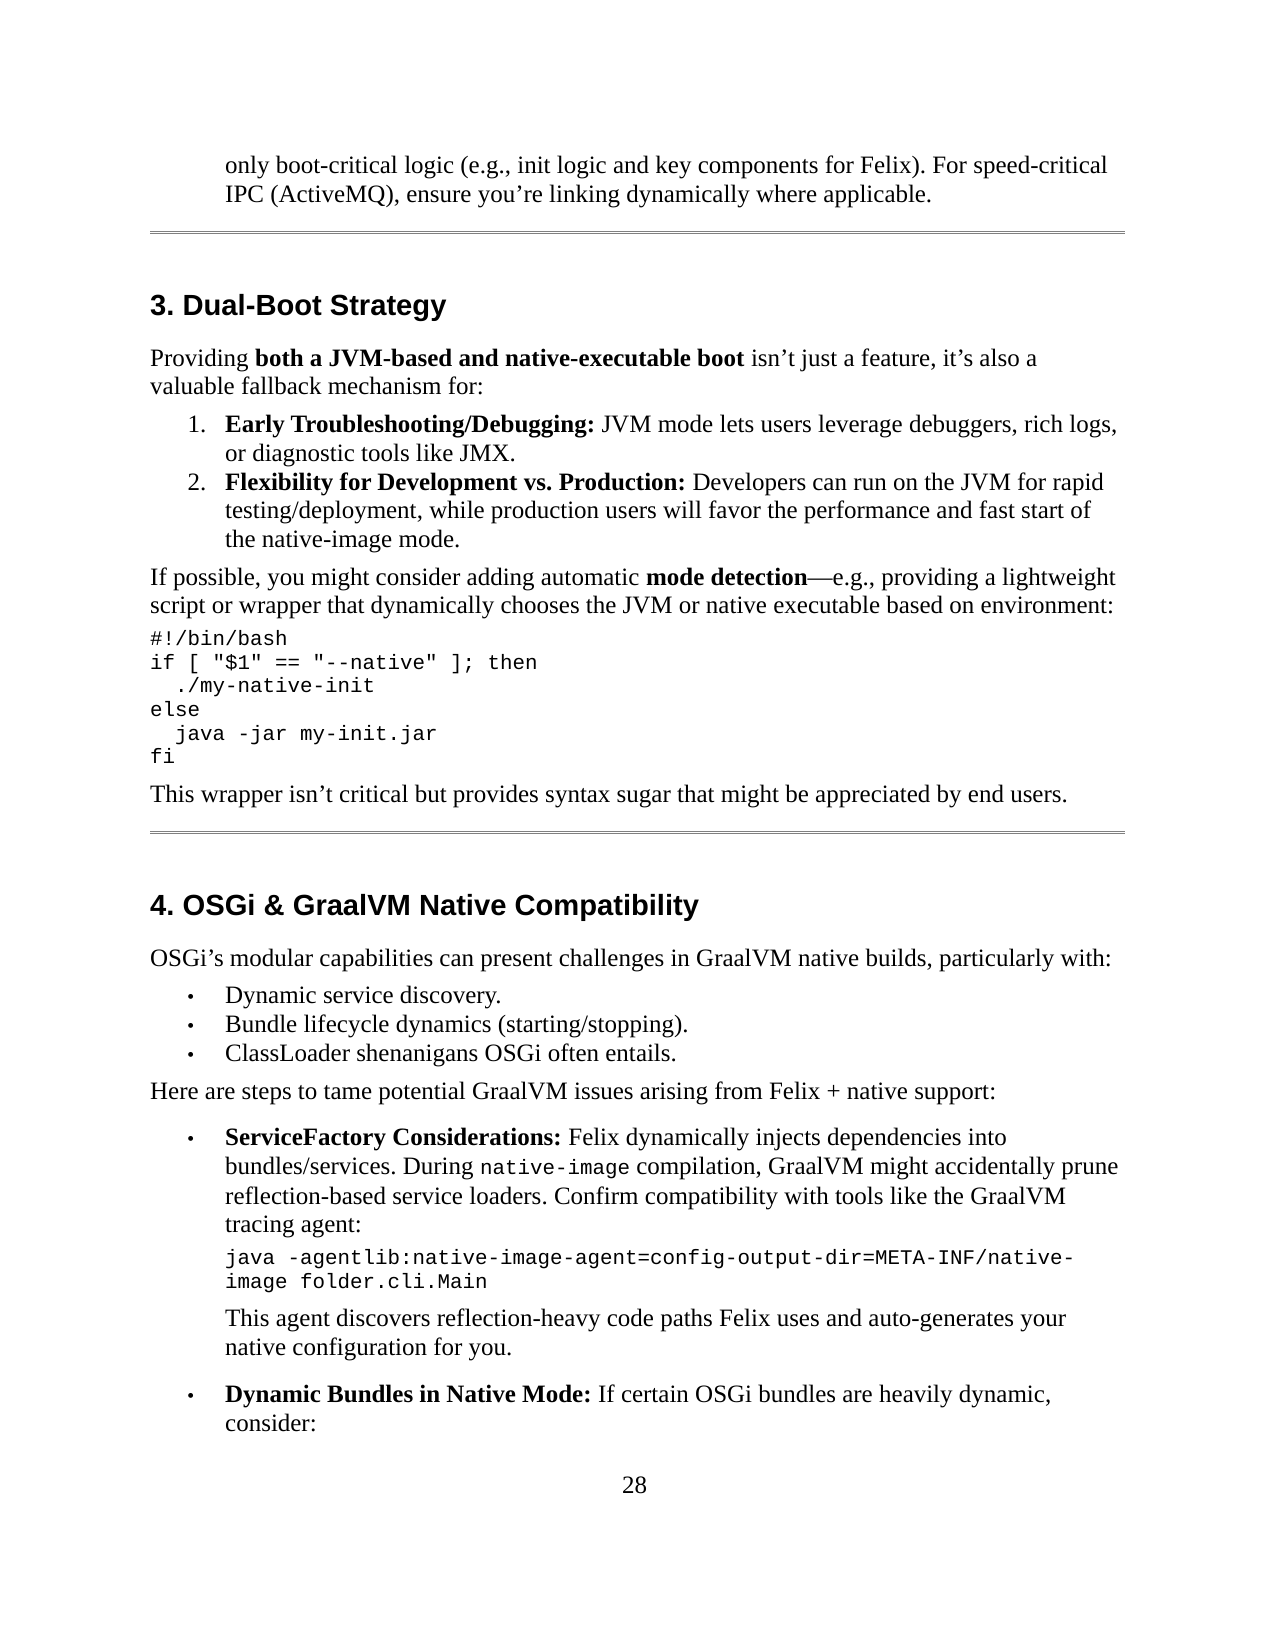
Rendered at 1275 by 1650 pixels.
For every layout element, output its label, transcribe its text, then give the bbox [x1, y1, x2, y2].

subtitle 4. OSGi & GraalVM Native Compatibility [150, 888, 1125, 921]
list Bundle lifecycle dynamics (starting/stopping). [187, 1009, 1125, 1038]
text OSGi’s modular capabilities can present challenges in GraalVM native builds, particularly with: [150, 943, 1125, 972]
text if [ "$1" == "--native" ]; then [150, 652, 1125, 676]
list Dynamic Bundles in Native Mode: If certain OSGi bundles are heavily dynamic, consider: [187, 1379, 1125, 1436]
text Providing both a JVM-based and native-executable boot isn’t just a feature, it’s also a valuable fallback mechanism for: [150, 343, 1125, 400]
list Early Troubleshooting/Debugging: JVM mode lets users leverage debuggers, rich logs, or diagnostic tools like JMX. [187, 409, 1125, 467]
list only boot-critical logic (e.g., init logic and key components for Felix). For speed-critical IPC (ActiveMQ), ensure you’re linking dynamically where applicable. [187, 150, 1125, 207]
text If possible, you might consider adding automatic mode detection—e.g., providing a lightweight script or wrapper that dynamically chooses the JVM or native executable based on environment: [150, 562, 1125, 619]
text Here are steps to tame potential GraalVM issues arising from Felix + native support: [150, 1076, 1125, 1104]
text else [150, 699, 1125, 723]
text This wrapper isn’t critical but provides syntax sugar that might be appreciated by end users. [150, 779, 1125, 808]
list ServiceFactory Considerations: Felix dynamically injects dependencies into bundles/services. During native-image compilation, GraalVM might accidentally prune reflection-based service loaders. Confirm compatibility with tools like the GraalVM tracing agent: [187, 1122, 1125, 1238]
list This agent discovers reflection-heavy code paths Felix uses and auto-generates your native configuration for you. [187, 1303, 1125, 1361]
text ./my-native-init [150, 676, 1125, 699]
subtitle 3. Dual-Boot Strategy [150, 288, 1125, 321]
list java -agentlib:native-image-agent=config-output-dir=META-INF/native-image folder.cli.Main [187, 1247, 1125, 1294]
list Dynamic service discovery. [187, 981, 1125, 1009]
text fi [150, 746, 1125, 770]
text java -jar my-init.jar [150, 723, 1125, 746]
text #!/bin/bash [150, 628, 1125, 652]
list Flexibility for Development vs. Production: Developers can run on the JVM for rapid testing/deployment, while production users will favor the performance and fast start of the native-image mode. [187, 467, 1125, 553]
list ClassLoader shenanigans OSGi often entails. [187, 1038, 1125, 1067]
